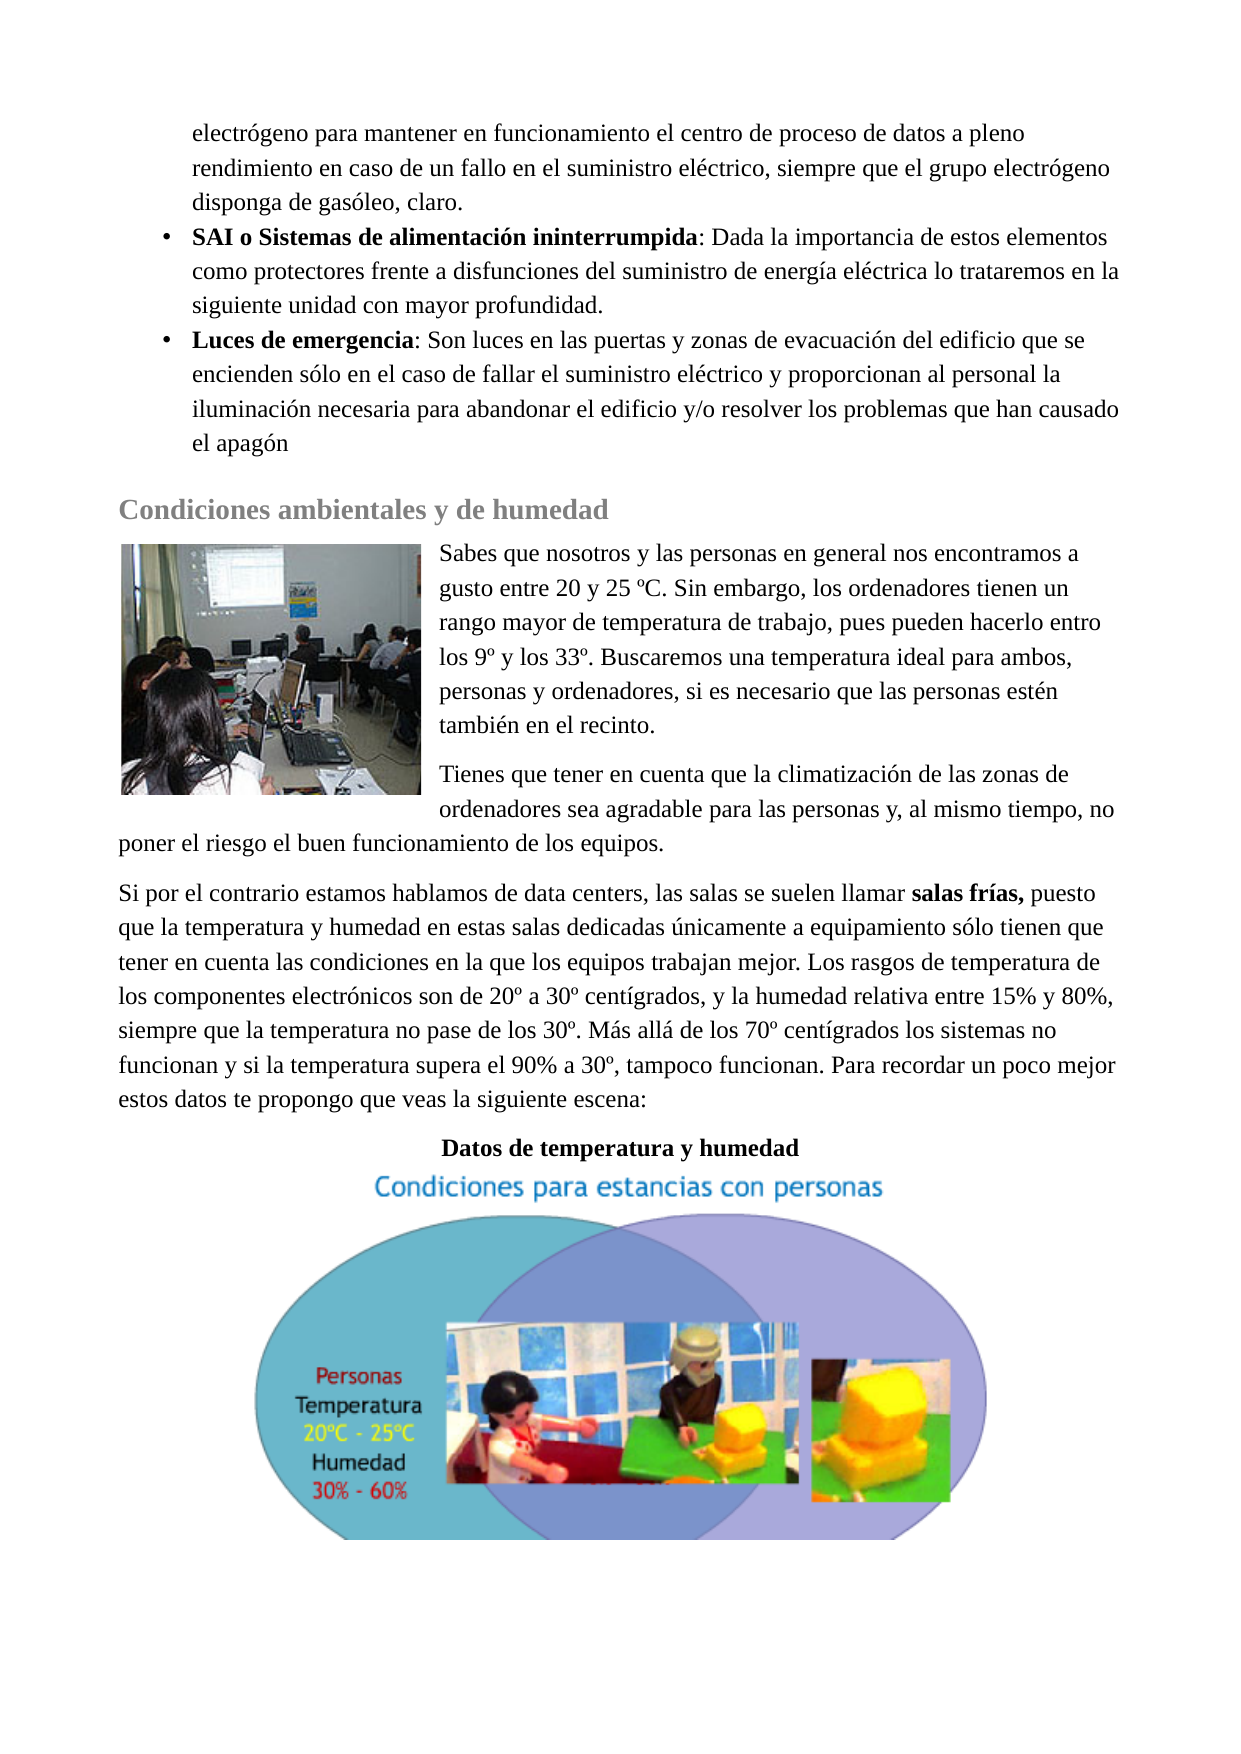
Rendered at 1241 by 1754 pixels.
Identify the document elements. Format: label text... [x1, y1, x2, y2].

text Tienes que tener en cuenta que la climatización de las zonas de ordenadores sea agradable para las personas y, al mismo tiempo, no poner el riesgo el buen funcionamiento de los equipos. [118, 759, 1122, 857]
text Datos de temperatura y humedad [118, 1133, 1122, 1162]
list SAI o Sistemas de alimentación ininterrumpida: Dada la importancia de estos elementos como protectores frente a disfunciones del suministro de energía eléctrica lo trataremos en la siguiente unidad con mayor profundidad. [162, 222, 1122, 319]
text Sabes que nosotros y las personas en general nos encontramos a gusto entre 20 y 25 ºC. Sin embargo, los ordenadores tienen un rango mayor de temperatura de trabajo, pues pueden hacerlo entro los 9º y los 33º. Buscaremos una temperatura ideal para ambos, personas y ordenadores, si es necesario que las personas estén también en el recinto. [118, 538, 1122, 739]
list Luces de emergencia: Son luces en las puertas y zonas de evacuación del edificio que se encienden sólo en el caso de fallar el suministro eléctrico y proporcionan al personal la iluminación necesaria para abandonar el edificio y/o resolver los problemas que han causado el apagón [162, 325, 1122, 457]
picture [250, 1168, 990, 1540]
picture [121, 544, 422, 795]
text Si por el contrario estamos hablamos de data centers, las salas se suelen llamar salas frías, puesto que la temperatura y humedad en estas salas dedicadas únicamente a equipamiento sólo tienen que tener en cuenta las condiciones en la que los equipos trabajan mejor. Los rasgos de temperatura de los componentes electrónicos son de 20º a 30º centígrados, y la humedad relativa entre 15% y 80%, siempre que la temperatura no pase de los 30º. Más allá de los 70º centígrados los sistemas no funcionan y si la temperatura supera el 90% a 30º, tampoco funcionan. Para recordar un poco mejor estos datos te propongo que veas la siguiente escena: [118, 878, 1122, 1113]
subtitle Condiciones ambientales y de humedad [118, 492, 1122, 526]
list electrógeno para mantener en funcionamiento el centro de proceso de datos a pleno rendimiento en caso de un fallo en el suministro eléctrico, siempre que el grupo electrógeno disponga de gasóleo, claro. [162, 118, 1122, 216]
